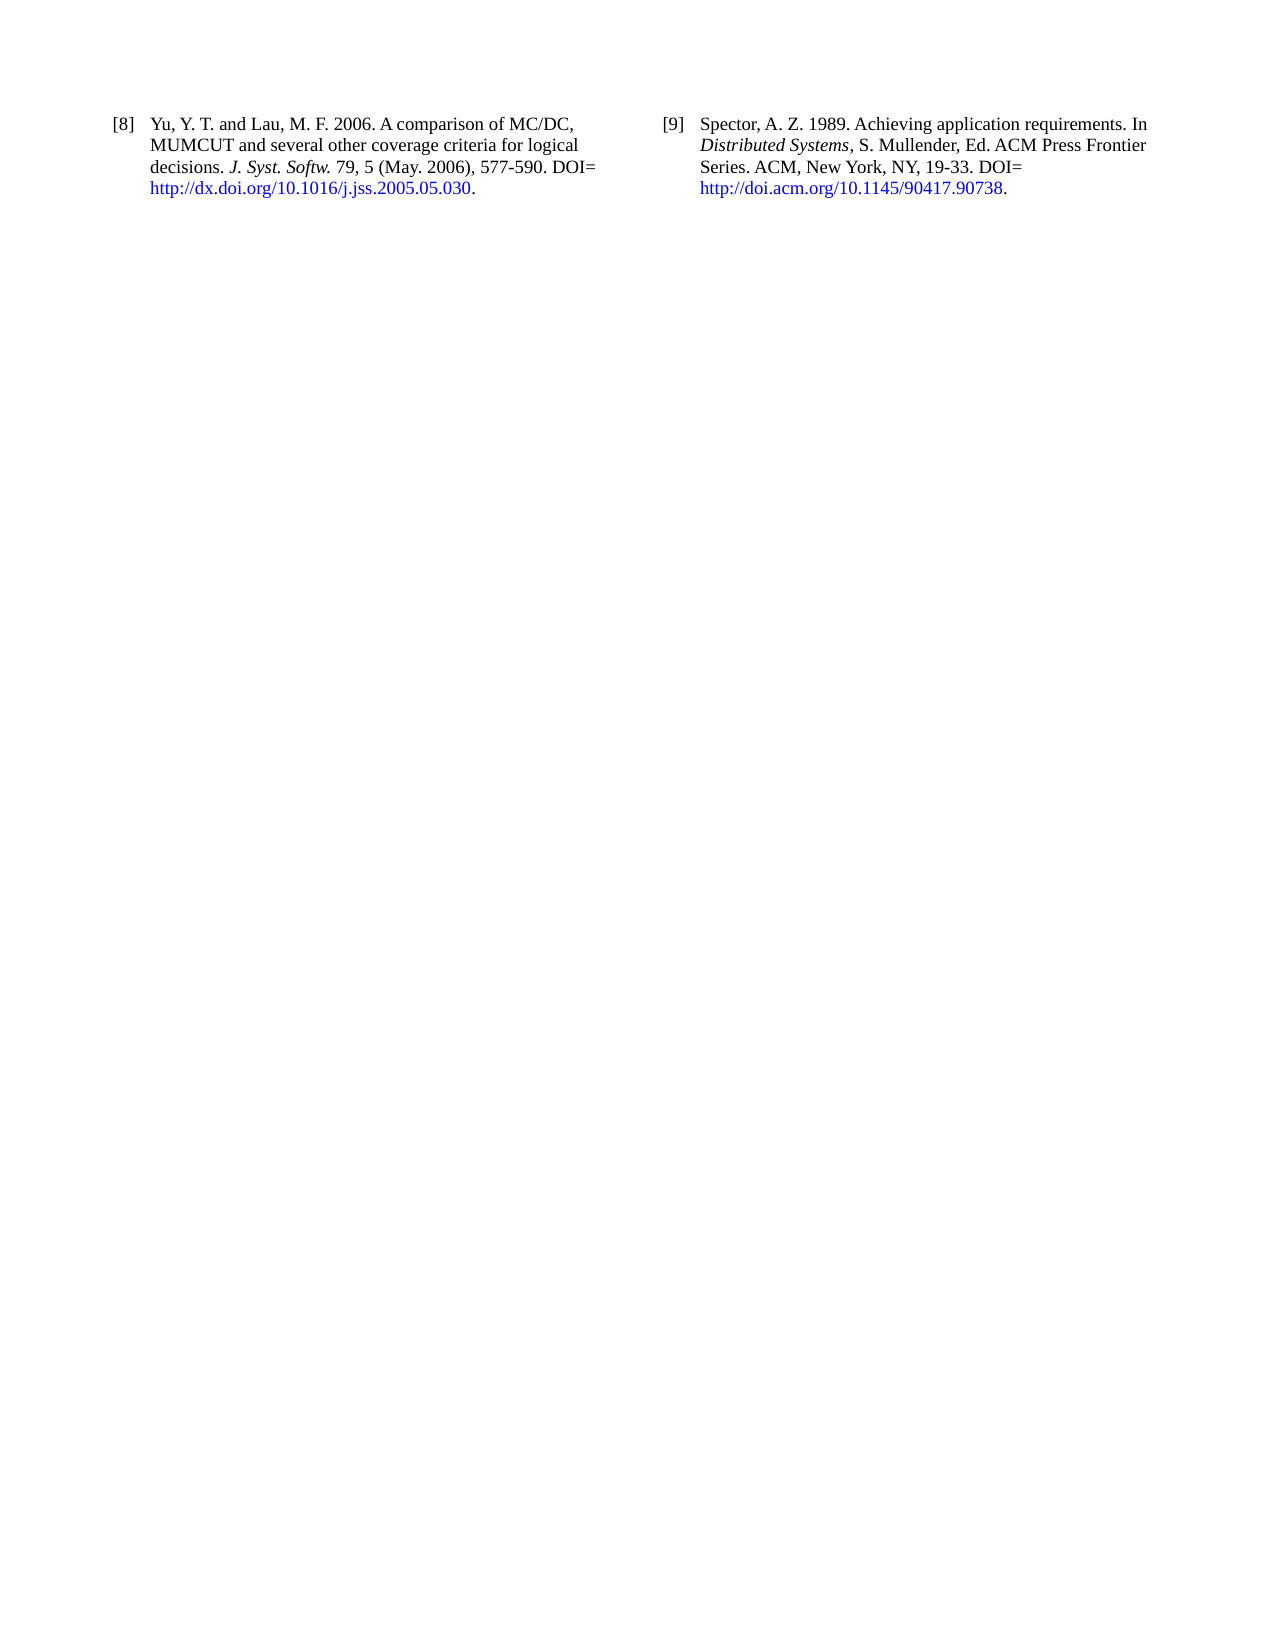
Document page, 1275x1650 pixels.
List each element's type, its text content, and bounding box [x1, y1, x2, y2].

list Yu, Y. T. and Lau, M. F. 2006. A comparison of MC/DC, MUMCUT and several other coverage criteria for logical decisions. J. Syst. Softw. 79, 5 (May. 2006), 577-590. DOI= http://dx.doi.org/10.1016/j.jss.2005.05.030. [112, 112, 613, 220]
list Spector, A. Z. 1989. Achieving application requirements. In Distributed Systems, S. Mullender, Ed. ACM Press Frontier Series. ACM, New York, NY, 19-33. DOI= http://doi.acm.org/10.1145/90417.90738. [662, 112, 1162, 199]
